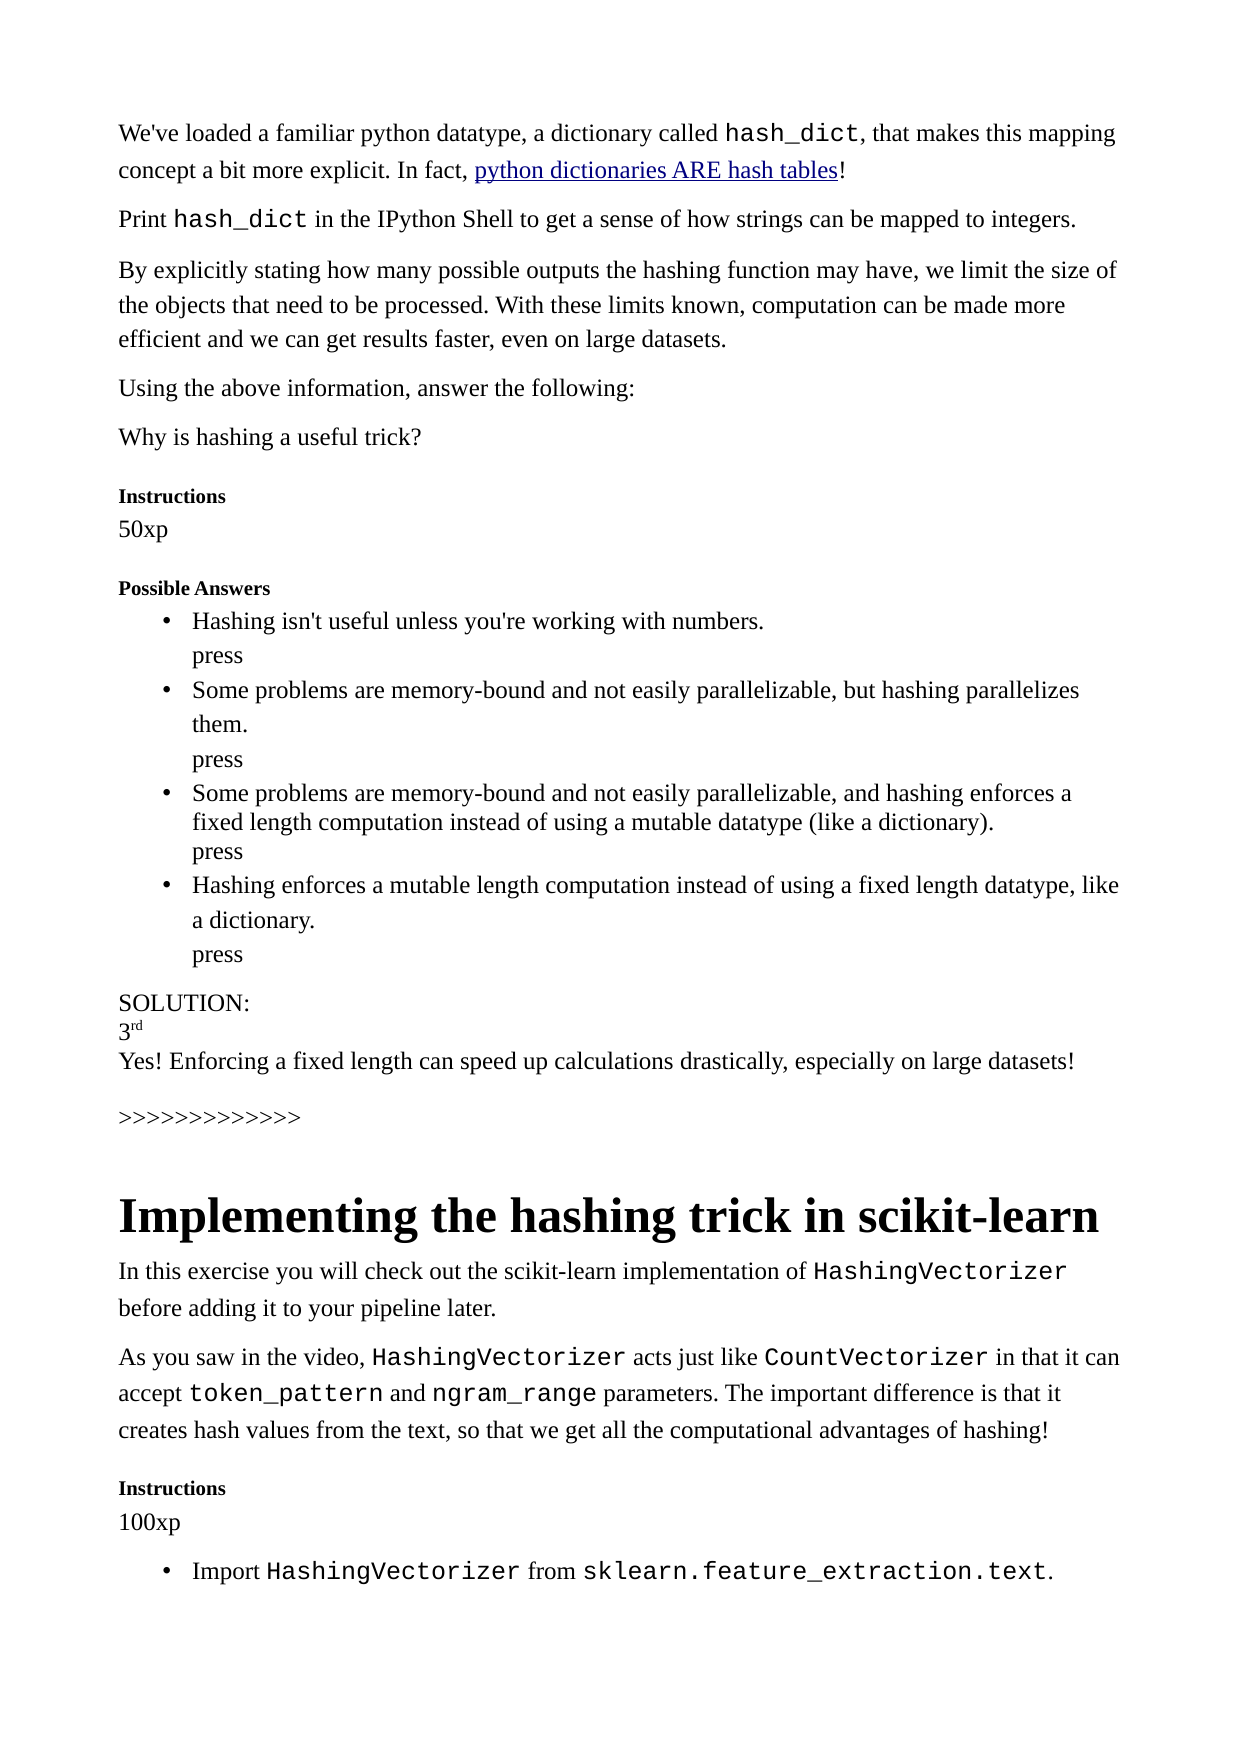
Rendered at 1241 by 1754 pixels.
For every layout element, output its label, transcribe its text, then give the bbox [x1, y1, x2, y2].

text Yes! Enforcing a fixed length can speed up calculations drastically, especially on large datasets! [118, 1046, 1122, 1075]
subtitle Possible Answers [118, 576, 1122, 600]
list Hashing isn't useful unless you're working with numbers. [162, 606, 1122, 635]
text 50xp [118, 514, 1122, 543]
text 100xp [118, 1507, 1122, 1535]
text By explicitly stating how many possible outputs the hashing function may have, we limit the size of the objects that need to be processed. With these limits known, computation can be made more efficient and we can get results faster, even on large datasets. [118, 255, 1122, 353]
subtitle Instructions [118, 484, 1122, 508]
text As you saw in the video, HashingVectorizer acts just like CountVectorizer in that it can accept token_pattern and ngram_range parameters. The important difference is that it creates hash values from the text, so that we get all the computational advantages of hashing! [118, 1342, 1122, 1443]
list Import HashingVectorizer from sklearn.feature_extraction.text. [162, 1556, 1122, 1587]
subtitle Implementing the hashing trick in scikit-learn [118, 1186, 1122, 1243]
list Some problems are memory-bound and not easily parallelizable, and hashing enforces a fixed length computation instead of using a mutable datatype (like a dictionary). [162, 778, 1122, 836]
text In this exercise you will check out the scikit-learn implementation of HashingVectorizer before adding it to your pipeline later. [118, 1256, 1122, 1321]
list press [162, 836, 1122, 865]
list Hashing enforces a mutable length computation instead of using a fixed length datatype, like a dictionary. [162, 871, 1122, 934]
text Print hash_dict in the IPython Shell to get a sense of how strings can be mapped to integers. [118, 204, 1122, 234]
subtitle Instructions [118, 1476, 1122, 1500]
list press [162, 744, 1122, 773]
text Using the above information, answer the following: [118, 373, 1122, 402]
text >>>>>>>>>>>>> [118, 1103, 1122, 1132]
list press [162, 939, 1122, 968]
list press [162, 641, 1122, 669]
list Some problems are memory-bound and not easily parallelizable, but hashing parallelizes them. [162, 675, 1122, 738]
text 3rd [118, 1017, 1122, 1046]
text SOLUTION: [118, 988, 1122, 1017]
text Why is hashing a useful trick? [118, 422, 1122, 451]
text We've loaded a familiar python datatype, a dictionary called hash_dict, that makes this mapping concept a bit more explicit. In fact, python dictionaries ARE hash tables! [118, 118, 1122, 183]
